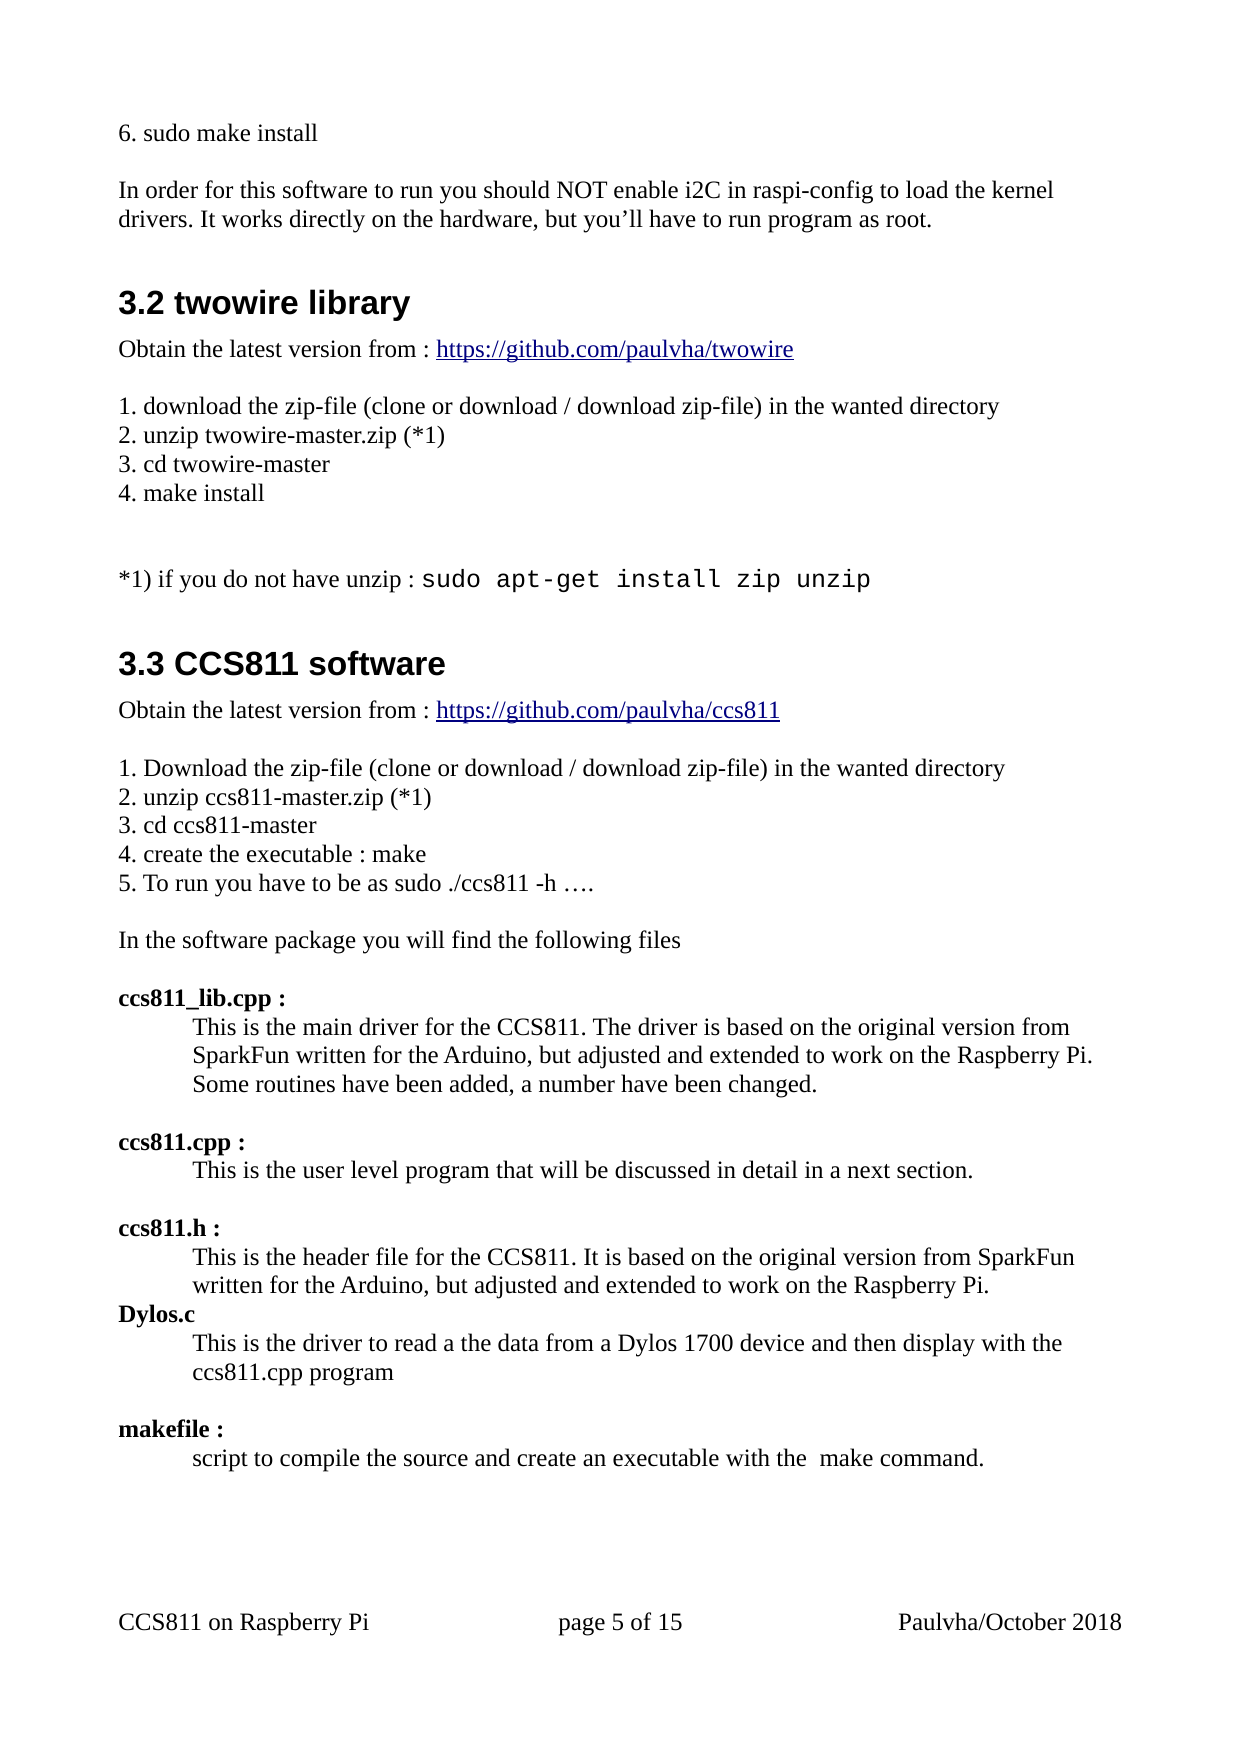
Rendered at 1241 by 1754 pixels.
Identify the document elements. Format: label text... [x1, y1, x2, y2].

text 4. make install [118, 478, 1122, 506]
text 3. cd ccs811-master [118, 810, 1122, 839]
text script to compile the source and create an executable with the make command. [118, 1443, 1122, 1472]
text makefile : [118, 1414, 1122, 1443]
text In the software package you will find the following files [118, 925, 1122, 954]
text 4. create the executable : make [118, 839, 1122, 868]
subtitle 3.2 twowire library [118, 283, 1122, 321]
text This is the driver to read a the data from a Dylos 1700 device and then display with the ccs811.cpp program [192, 1328, 1122, 1385]
text 1. download the zip-file (clone or download / download zip-file) in the wanted directory [118, 391, 1122, 420]
text This is the user level program that will be discussed in detail in a next section. [192, 1155, 1122, 1184]
text This is the main driver for the CCS811. The driver is based on the original version from SparkFun written for the Arduino, but adjusted and extended to work on the Raspberry Pi. Some routines have been added, a number have been changed. [192, 1012, 1122, 1098]
text 6. sudo make install [118, 118, 1122, 147]
text ccs811.cpp : [118, 1127, 1122, 1155]
text 2. unzip twowire-master.zip (*1) [118, 420, 1122, 449]
text 1. Download the zip-file (clone or download / download zip-file) in the wanted directory [118, 753, 1122, 782]
text ccs811_lib.cpp : [118, 983, 1122, 1012]
text Obtain the latest version from : https://github.com/paulvha/twowire [118, 334, 1122, 363]
text ccs811.h : [118, 1213, 1122, 1242]
text This is the header file for the CCS811. It is based on the original version from SparkFun written for the Arduino, but adjusted and extended to work on the Raspberry Pi. [192, 1242, 1122, 1299]
text 2. unzip ccs811-master.zip (*1) [118, 782, 1122, 810]
text 3. cd twowire-master [118, 449, 1122, 478]
text 5. To run you have to be as sudo ./ccs811 -h …. [118, 868, 1122, 897]
text *1) if you do not have unzip : sudo apt-get install zip unzip [118, 564, 1122, 595]
text Dylos.c [118, 1299, 1122, 1328]
text Obtain the latest version from : https://github.com/paulvha/ccs811 [118, 695, 1122, 724]
subtitle 3.3 CCS811 software [118, 644, 1122, 683]
text In order for this software to run you should NOT enable i2C in raspi-config to load the kernel drivers. It works directly on the hardware, but you’ll have to run program as root. [118, 176, 1122, 233]
